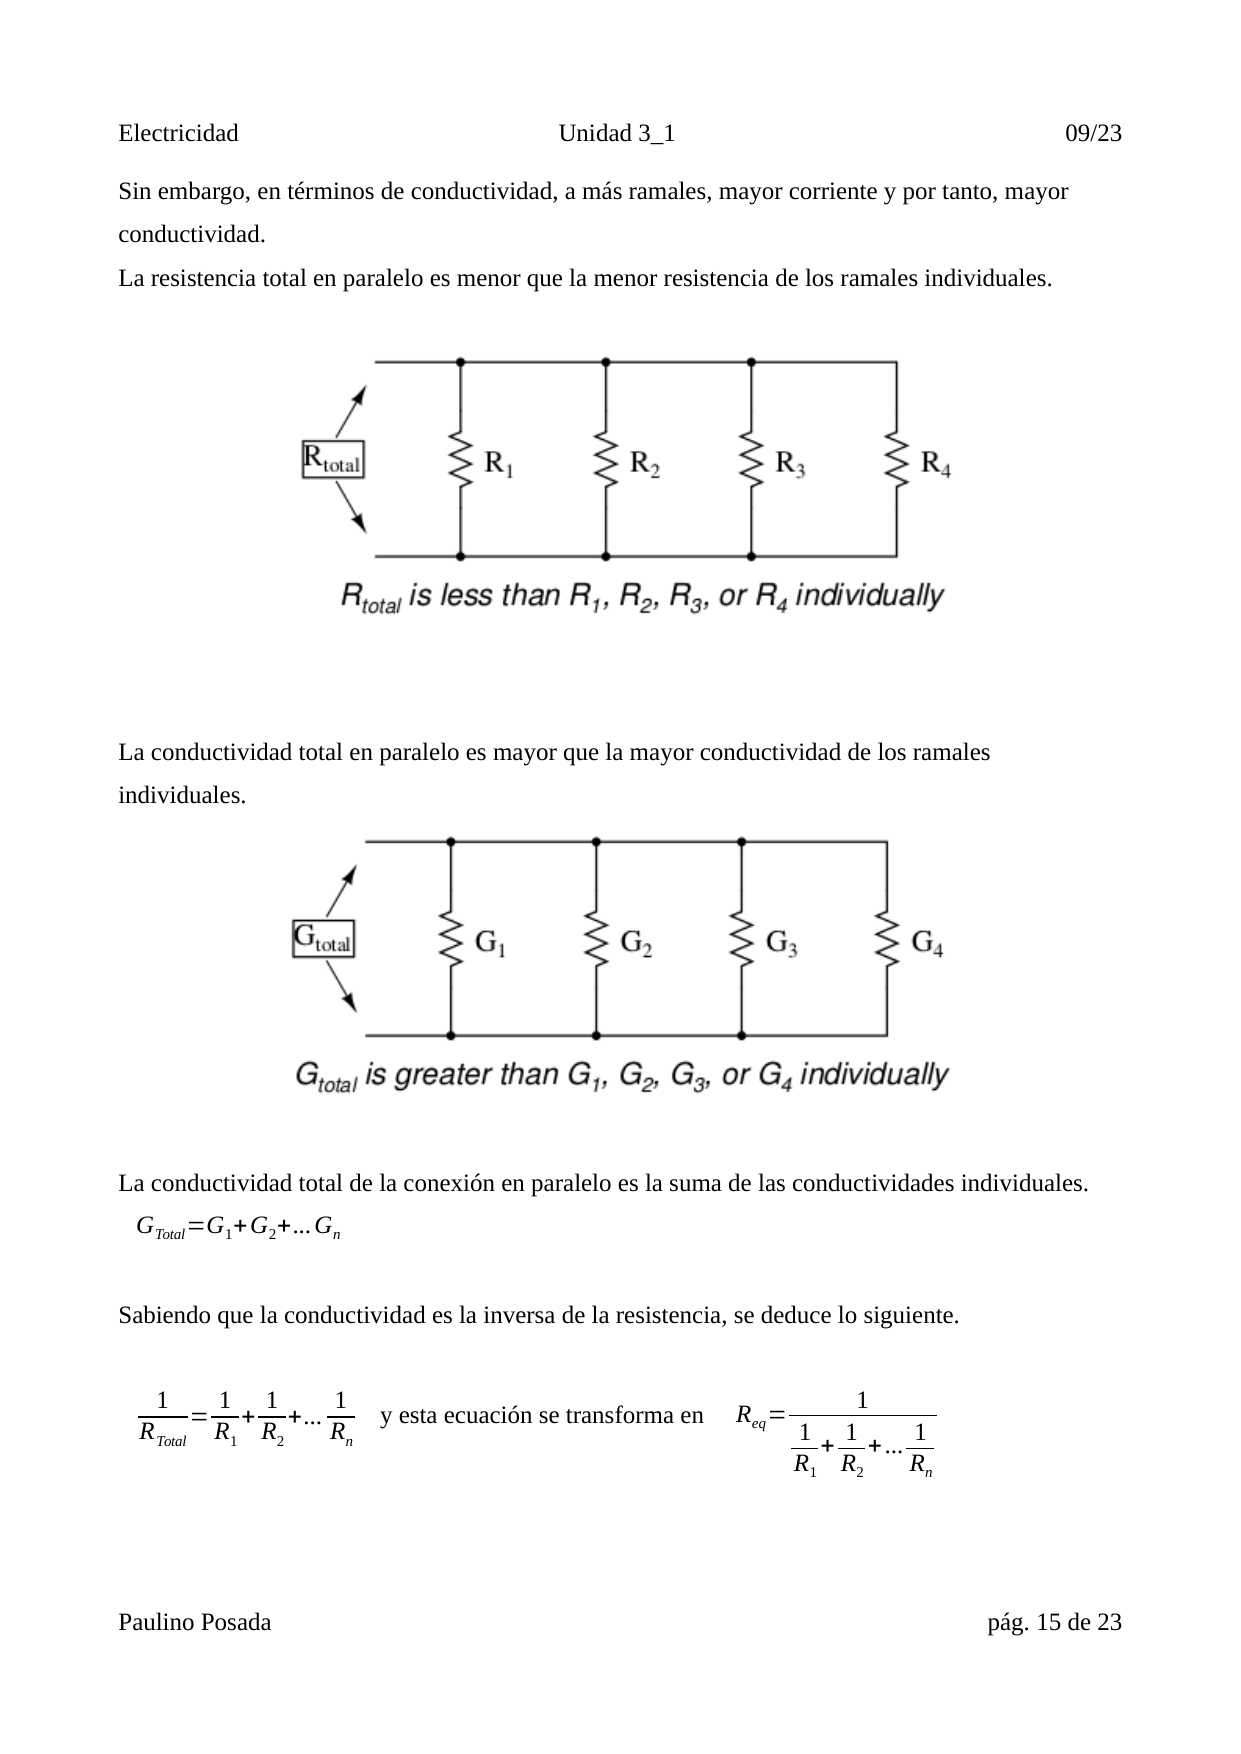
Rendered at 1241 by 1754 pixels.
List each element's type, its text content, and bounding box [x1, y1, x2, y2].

text Sin embargo, en términos de conductividad, a más ramales, mayor corriente y por tanto, mayor conductividad. [118, 176, 1122, 248]
text La conductividad total en paralelo es mayor que la mayor conductividad de los ramales individuales. [118, 737, 1122, 809]
text Sabiendo que la conductividad es la inversa de la resistencia, se deduce lo siguiente. [118, 1300, 1122, 1329]
picture [275, 348, 965, 621]
picture [275, 823, 965, 1100]
text La conductividad total de la conexión en paralelo es la suma de las conductividades individuales. [118, 1168, 1122, 1243]
text La resistencia total en paralelo es menor que la menor resistencia de los ramales individuales. [118, 263, 1122, 291]
text y esta ecuación se transforma en [118, 1387, 1122, 1481]
